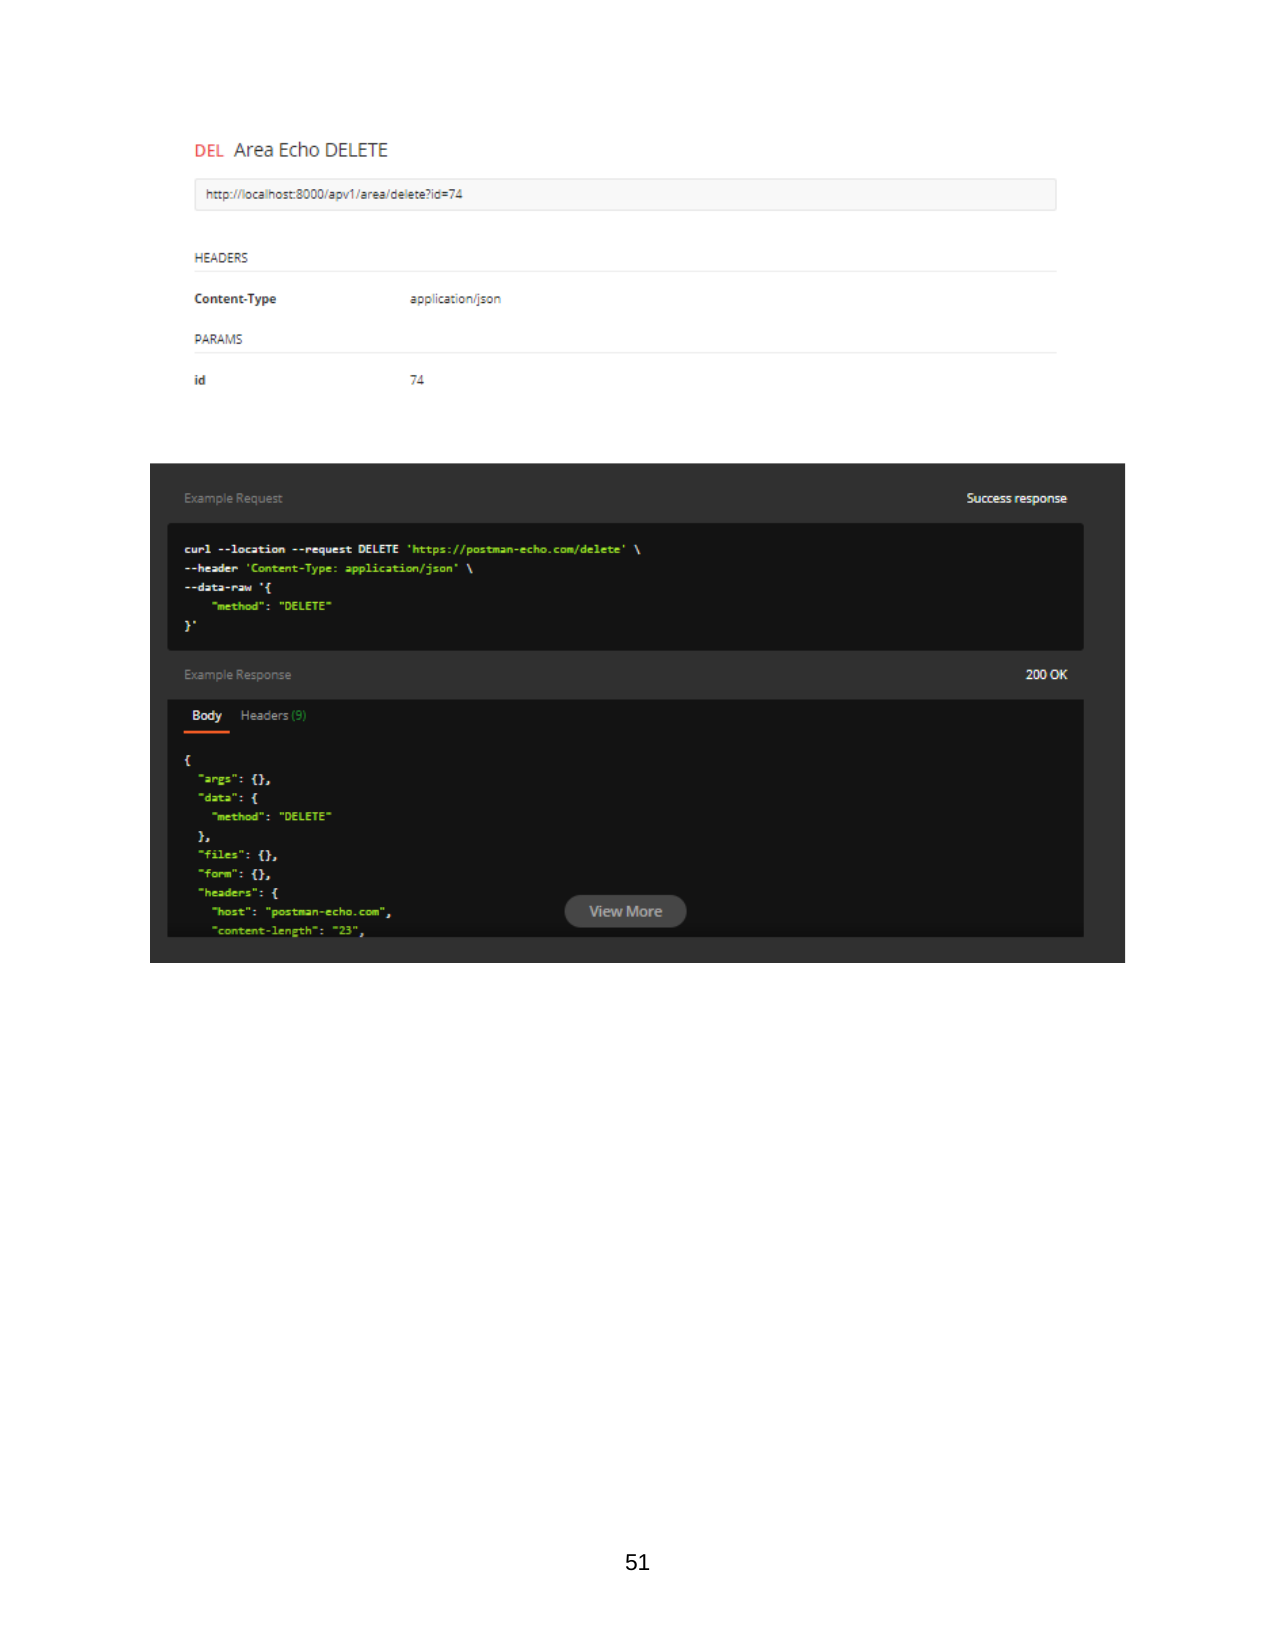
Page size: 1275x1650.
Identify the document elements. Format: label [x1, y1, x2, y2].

picture [150, 112, 1125, 963]
